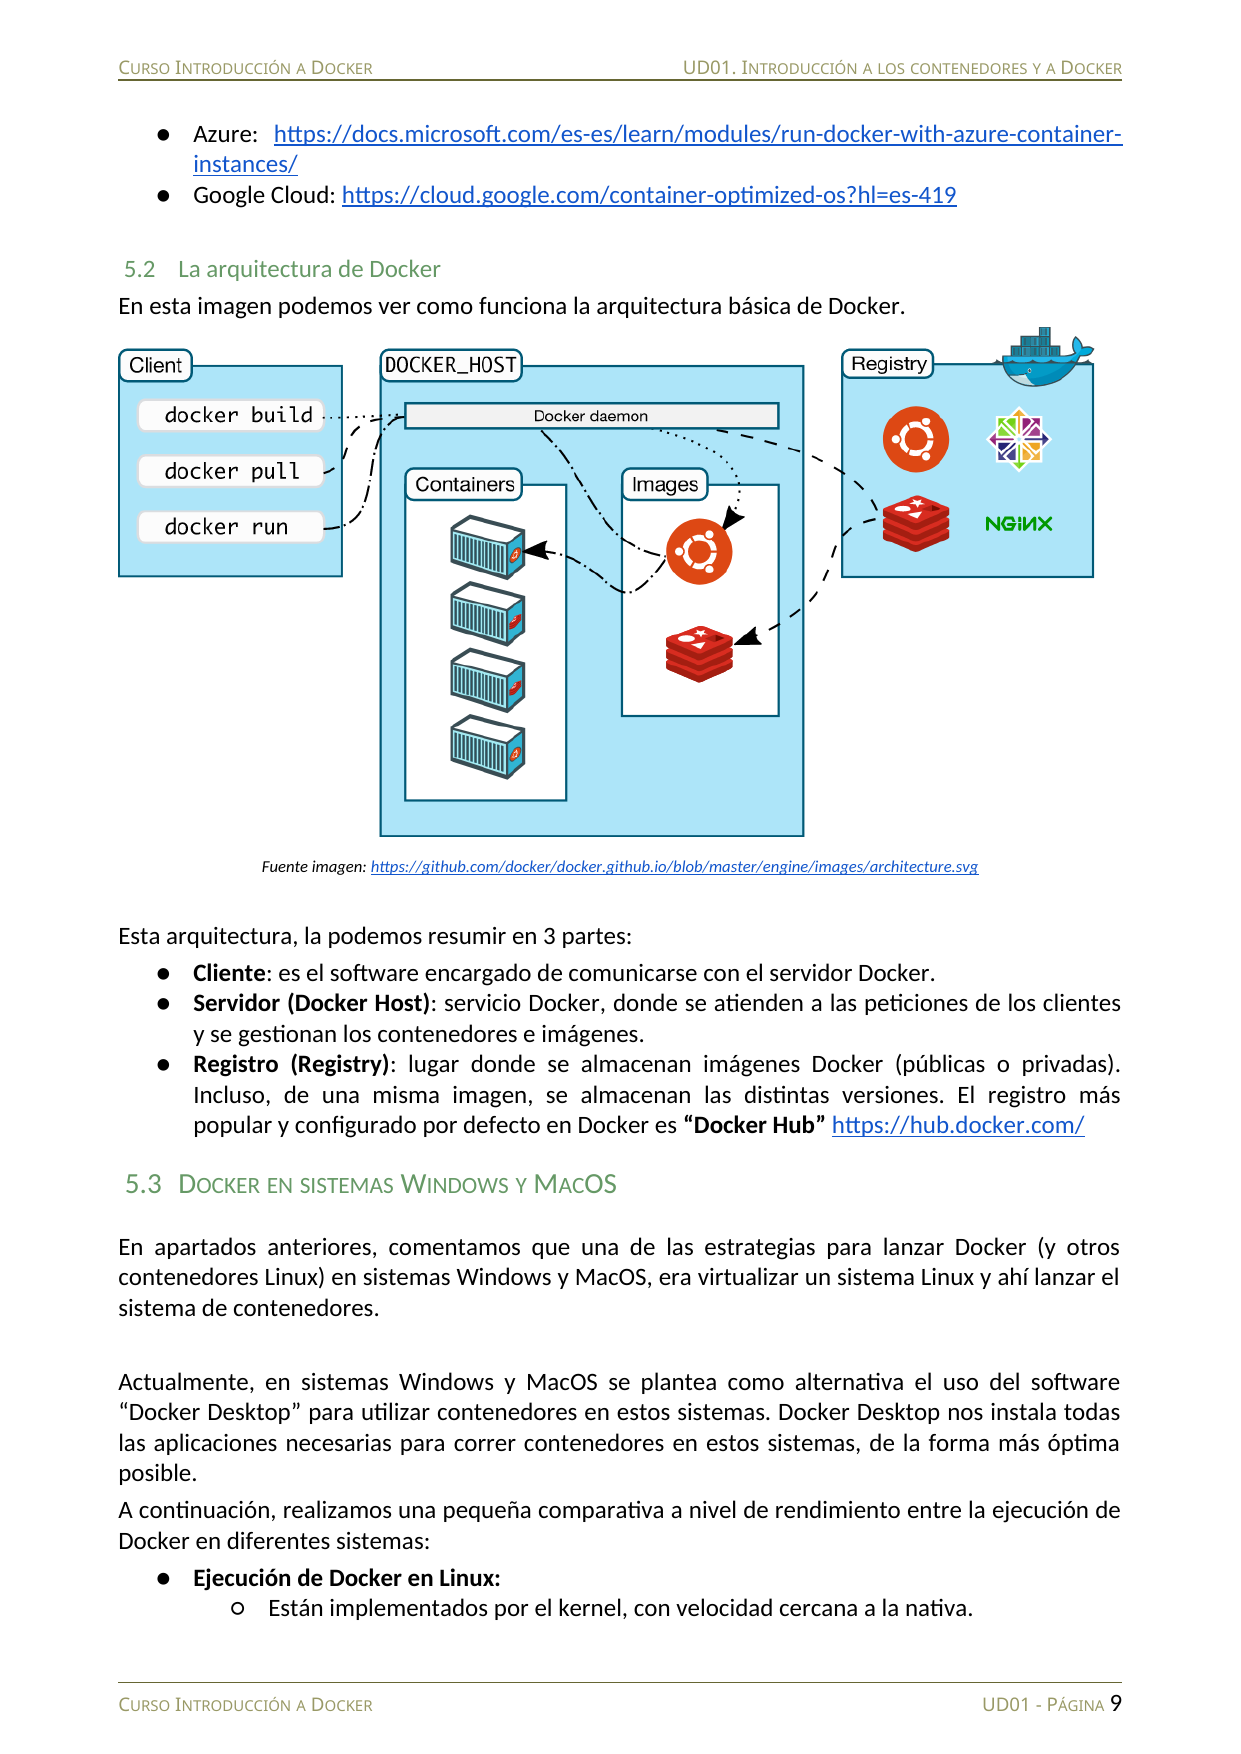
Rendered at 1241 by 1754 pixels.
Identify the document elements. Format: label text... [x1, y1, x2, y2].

list Azure: https://docs.microsoft.com/es-es/learn/modules/run-docker-with-azure-container-instances/ [156, 118, 1122, 179]
picture [118, 327, 1122, 850]
list Google Cloud: https://cloud.google.com/container-optimized-os?hl=es-419 [156, 179, 1122, 209]
picture [121, 352, 190, 379]
text Esta arquitectura, la podemos resumir en 3 partes: [118, 920, 1122, 951]
list Ejecución de Docker en Linux: [156, 1562, 1122, 1592]
subtitle Docker en sistemas Windows y MacOS [118, 1165, 1122, 1201]
list Servidor (Docker Host): servicio Docker, donde se atienden a las peticiones de los clientes y se gestionan los contenedores e imágenes. [156, 988, 1122, 1049]
text En apartados anteriores, comentamos que una de las estrategias para lanzar Docker (y otros contenedores Linux) en sistemas Windows y MacOS, era virtualizar un sistema Linux y ahí lanzar el sistema de contenedores. [118, 1231, 1122, 1322]
text A continuación, realizamos una pequeña comparativa a nivel de rendimiento entre la ejecución de Docker en diferentes sistemas: [118, 1494, 1122, 1555]
list Registro (Registry): lugar donde se almacenan imágenes Docker (públicas o privadas). Incluso, de una misma imagen, se almacenan las distintas versiones. El registro más popular y configurado por defecto en Docker es “Docker Hub” https://hub.docker.com/ [156, 1049, 1122, 1140]
text En esta imagen podemos ver como funciona la arquitectura básica de Docker. [118, 290, 1122, 321]
picture [121, 367, 340, 575]
list Cliente: es el software encargado de comunicarse con el servidor Docker. [156, 957, 1122, 988]
list Están implementados por el kernel, con velocidad cercana a la nativa. [231, 1592, 1122, 1623]
list La arquitectura de Docker [118, 253, 1122, 283]
text Fuente imagen: https://github.com/docker/docker.github.io/blob/master/engine/images/architecture.svg [118, 856, 1122, 877]
text Actualmente, en sistemas Windows y MacOS se plantea como alternativa el uso del software “Docker Desktop” para utilizar contenedores en estos sistemas. Docker Desktop nos instala todas las aplicaciones necesarias para correr contenedores en estos sistemas, de la forma más óptima posible. [118, 1366, 1122, 1488]
